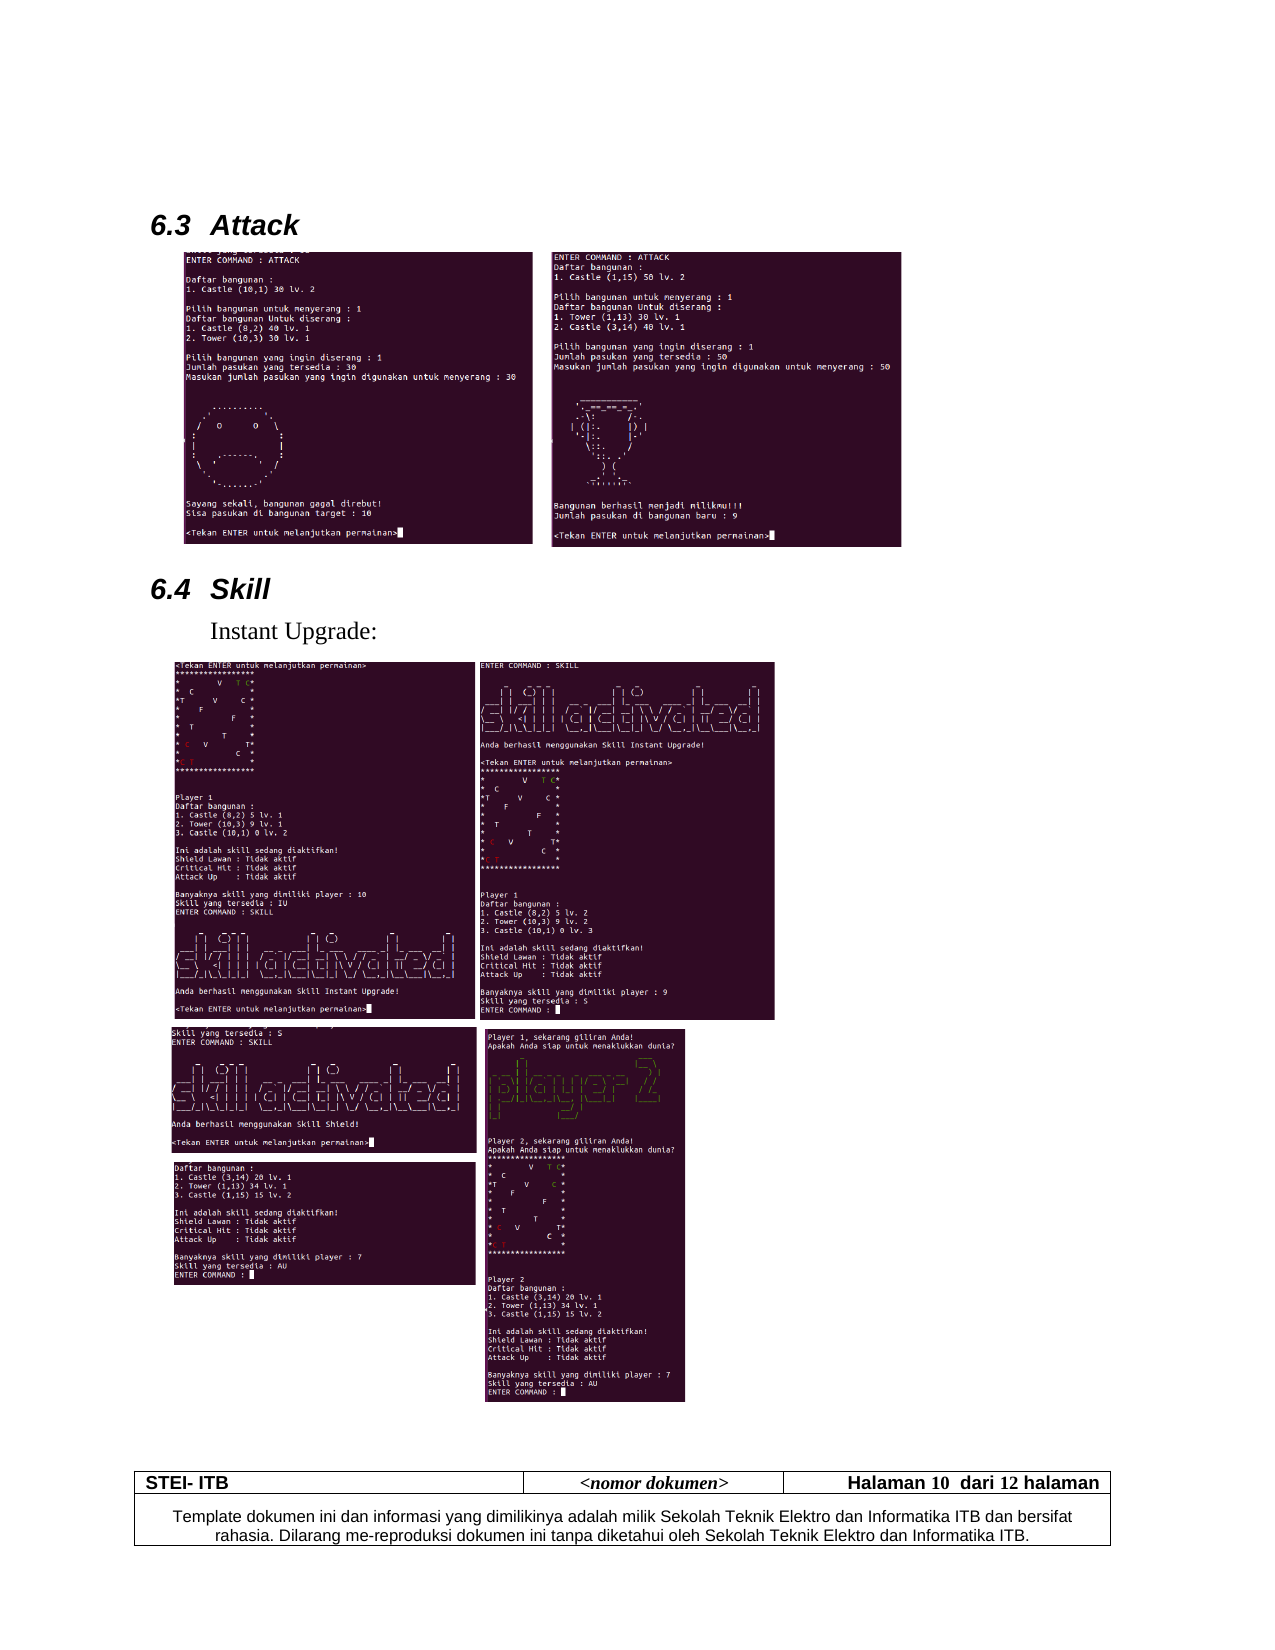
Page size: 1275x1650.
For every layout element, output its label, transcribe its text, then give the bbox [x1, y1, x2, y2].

subtitle Skill [150, 586, 1125, 603]
subtitle Instant Upgrade: [150, 628, 304, 642]
picture [551, 252, 636, 547]
picture [183, 252, 272, 544]
subtitle Instant Upgrade: [306, 628, 1125, 642]
picture [174, 662, 245, 1019]
picture [480, 662, 547, 1020]
subtitle Attack [150, 208, 1125, 242]
picture [485, 1029, 512, 1402]
